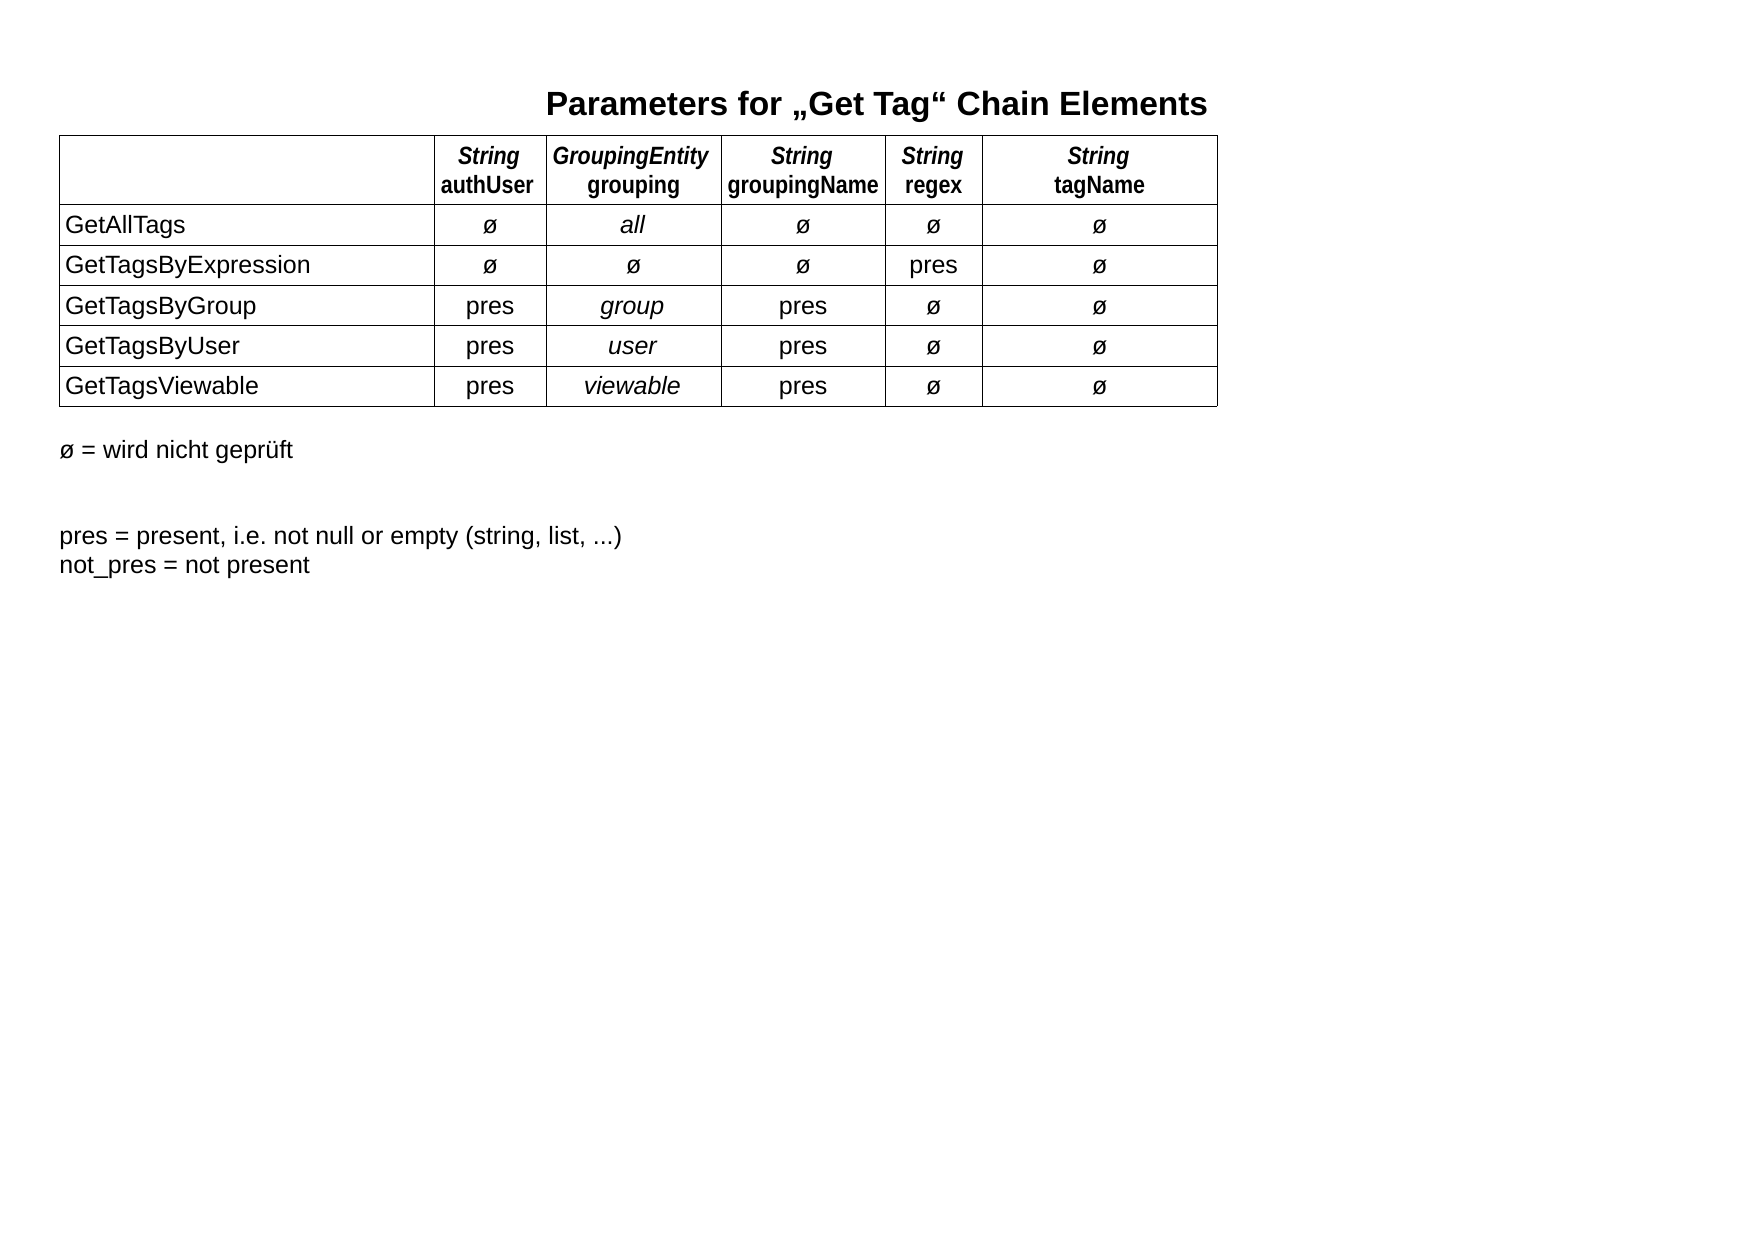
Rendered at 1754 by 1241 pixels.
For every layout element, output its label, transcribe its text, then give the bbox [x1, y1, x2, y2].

table_cell ø [547, 246, 721, 285]
table_cell ø [886, 367, 982, 406]
table_cell ø [983, 367, 1217, 406]
table_cell GetTagsViewable [60, 367, 434, 406]
table_cell pres [722, 367, 885, 406]
subtitle Parameters for „Get Tag“ Chain Elements [59, 84, 1695, 123]
table_cell user [547, 326, 721, 366]
table_cell ø [983, 326, 1217, 366]
table_cell GetTagsByUser [60, 326, 434, 366]
table_cell GetAllTags [60, 205, 434, 244]
table_header String tagName [983, 136, 1217, 204]
table_cell viewable [547, 367, 721, 406]
table_cell pres [722, 326, 885, 366]
text pres = present, i.e. not null or empty (string, list, ...) [59, 521, 1695, 550]
table_cell group [547, 286, 721, 325]
table_cell ø [722, 246, 885, 285]
table_cell ø [983, 205, 1217, 244]
table_cell pres [886, 246, 982, 285]
table_header [60, 136, 434, 204]
table_header String regex [886, 136, 982, 204]
table_cell all [547, 205, 721, 244]
table_cell ø [983, 286, 1217, 325]
table_cell pres [722, 286, 885, 325]
table_cell ø [886, 326, 982, 366]
table_cell ø [983, 246, 1217, 285]
table_cell ø [435, 205, 546, 244]
table_cell ø [886, 286, 982, 325]
table_cell pres [435, 326, 546, 366]
table_header String authUser [435, 136, 546, 204]
table_cell ø [886, 205, 982, 244]
table_cell GetTagsByExpression [60, 246, 434, 285]
text not_pres = not present [59, 550, 1695, 578]
table_header GroupingEntity grouping [547, 136, 721, 204]
text ø = wird nicht geprüft [59, 435, 1695, 463]
table_header String groupingName [722, 136, 885, 204]
table_cell pres [435, 367, 546, 406]
table_cell ø [722, 205, 885, 244]
table_cell ø [435, 246, 546, 285]
table_cell pres [435, 286, 546, 325]
table_cell GetTagsByGroup [60, 286, 434, 325]
